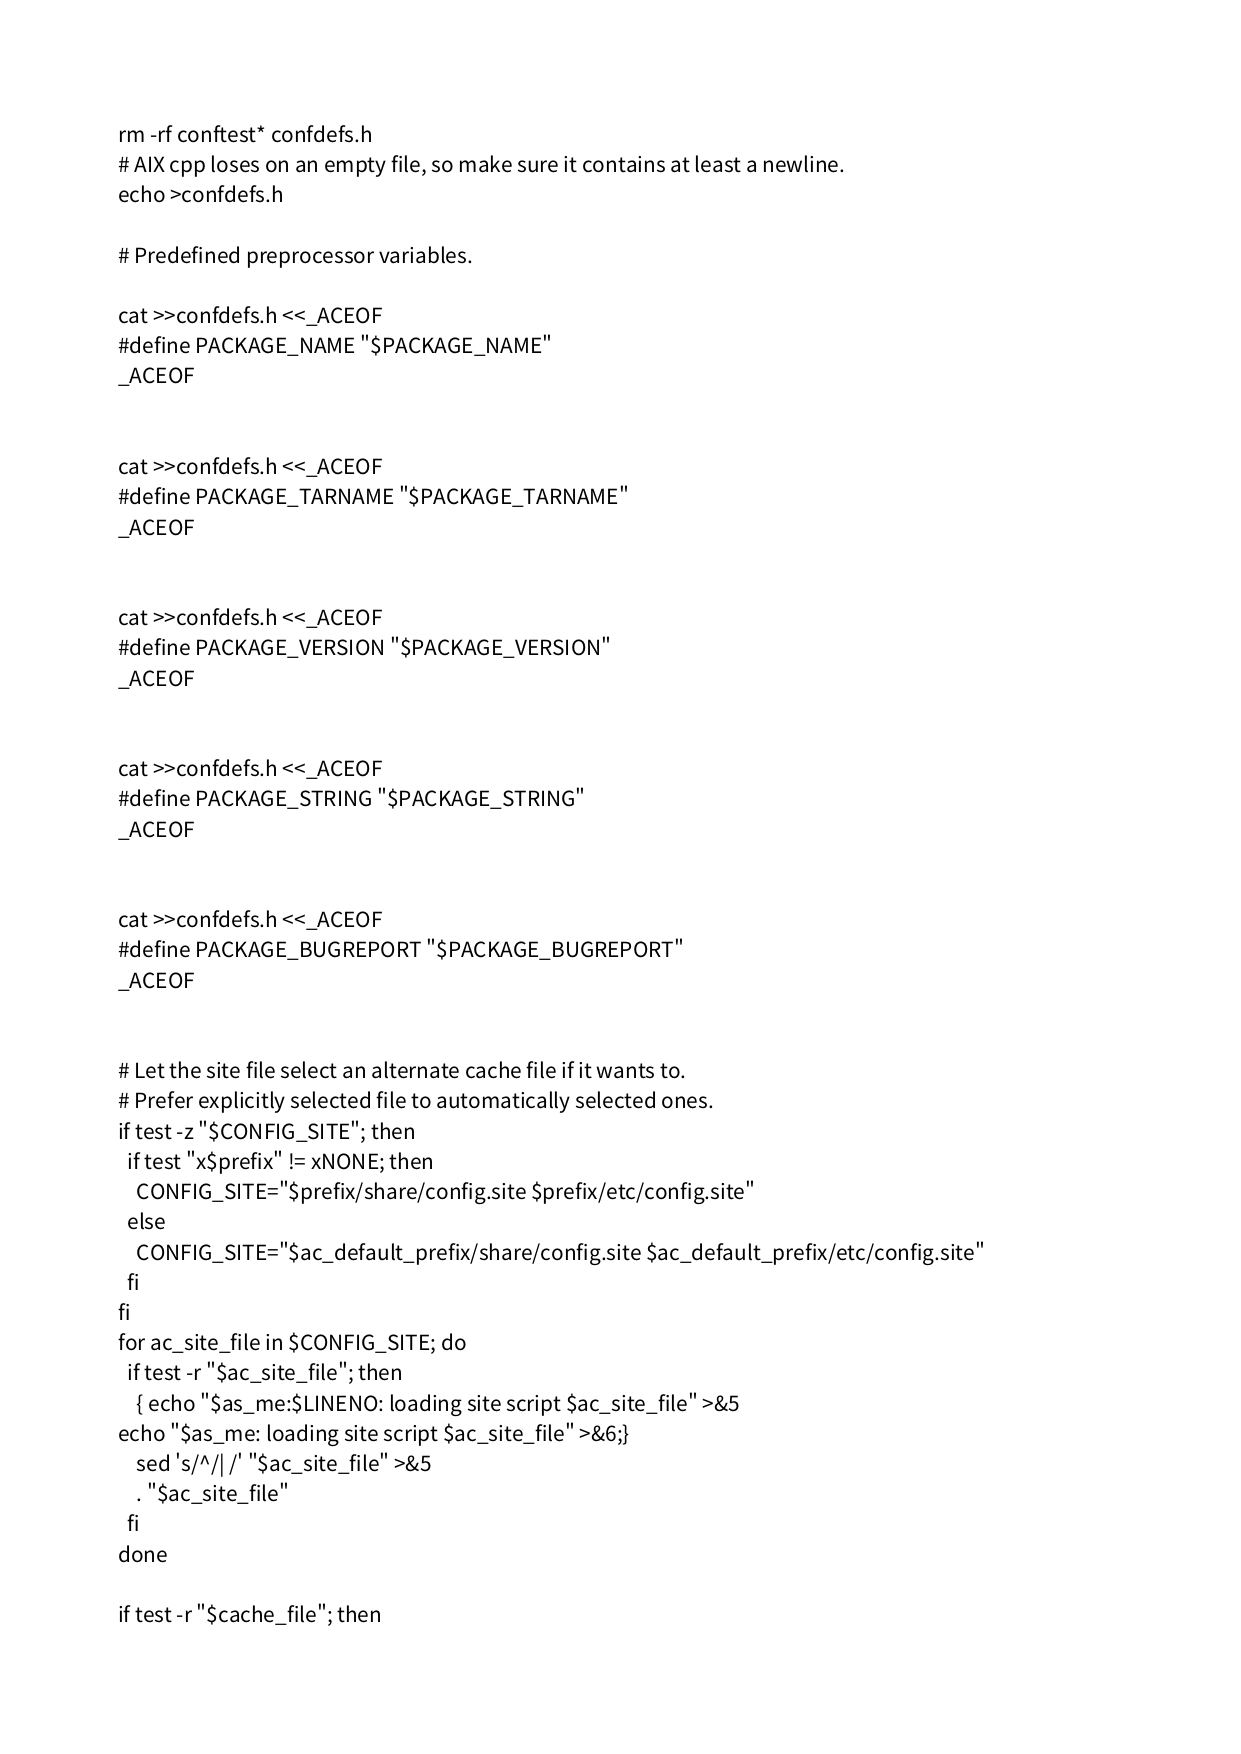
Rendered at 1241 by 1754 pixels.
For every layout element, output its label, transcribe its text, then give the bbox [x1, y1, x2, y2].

text _ACEOF [118, 662, 1122, 692]
text echo "$as_me: loading site script $ac_site_file" >&6;} [118, 1417, 1122, 1447]
text CONFIG_SITE="$prefix/share/config.site $prefix/etc/config.site" [118, 1175, 1122, 1206]
text cat >>confdefs.h <<_ACEOF [118, 752, 1122, 783]
text fi [118, 1266, 1122, 1296]
text #define PACKAGE_VERSION "$PACKAGE_VERSION" [118, 632, 1122, 662]
text _ACEOF [118, 964, 1122, 994]
text cat >>confdefs.h <<_ACEOF [118, 450, 1122, 481]
text echo >confdefs.h [118, 178, 1122, 209]
text sed 's/^/| /' "$ac_site_file" >&5 [118, 1447, 1122, 1477]
text #define PACKAGE_STRING "$PACKAGE_STRING" [118, 783, 1122, 813]
text cat >>confdefs.h <<_ACEOF [118, 299, 1122, 329]
text for ac_site_file in $CONFIG_SITE; do [118, 1326, 1122, 1357]
text _ACEOF [118, 813, 1122, 843]
text . "$ac_site_file" [118, 1477, 1122, 1508]
text #define PACKAGE_BUGREPORT "$PACKAGE_BUGREPORT" [118, 934, 1122, 964]
text #define PACKAGE_TARNAME "$PACKAGE_TARNAME" [118, 481, 1122, 511]
text # AIX cpp loses on an empty file, so make sure it contains at least a newline. [118, 148, 1122, 178]
text if test -r "$ac_site_file"; then [118, 1357, 1122, 1387]
text if test "x$prefix" != xNONE; then [118, 1145, 1122, 1175]
text # Predefined preprocessor variables. [118, 239, 1122, 269]
text cat >>confdefs.h <<_ACEOF [118, 601, 1122, 632]
text done [118, 1538, 1122, 1568]
text if test -z "$CONFIG_SITE"; then [118, 1115, 1122, 1145]
text # Let the site file select an alternate cache file if it wants to. [118, 1054, 1122, 1085]
text rm -rf conftest* confdefs.h [118, 118, 1122, 148]
text fi [118, 1508, 1122, 1538]
text #define PACKAGE_NAME "$PACKAGE_NAME" [118, 329, 1122, 360]
text { echo "$as_me:$LINENO: loading site script $ac_site_file" >&5 [118, 1387, 1122, 1417]
text else [118, 1206, 1122, 1236]
text _ACEOF [118, 511, 1122, 541]
text # Prefer explicitly selected file to automatically selected ones. [118, 1085, 1122, 1115]
text fi [118, 1296, 1122, 1326]
text CONFIG_SITE="$ac_default_prefix/share/config.site $ac_default_prefix/etc/config.site" [118, 1236, 1122, 1266]
text cat >>confdefs.h <<_ACEOF [118, 903, 1122, 934]
text if test -r "$cache_file"; then [118, 1598, 1122, 1628]
text _ACEOF [118, 360, 1122, 390]
